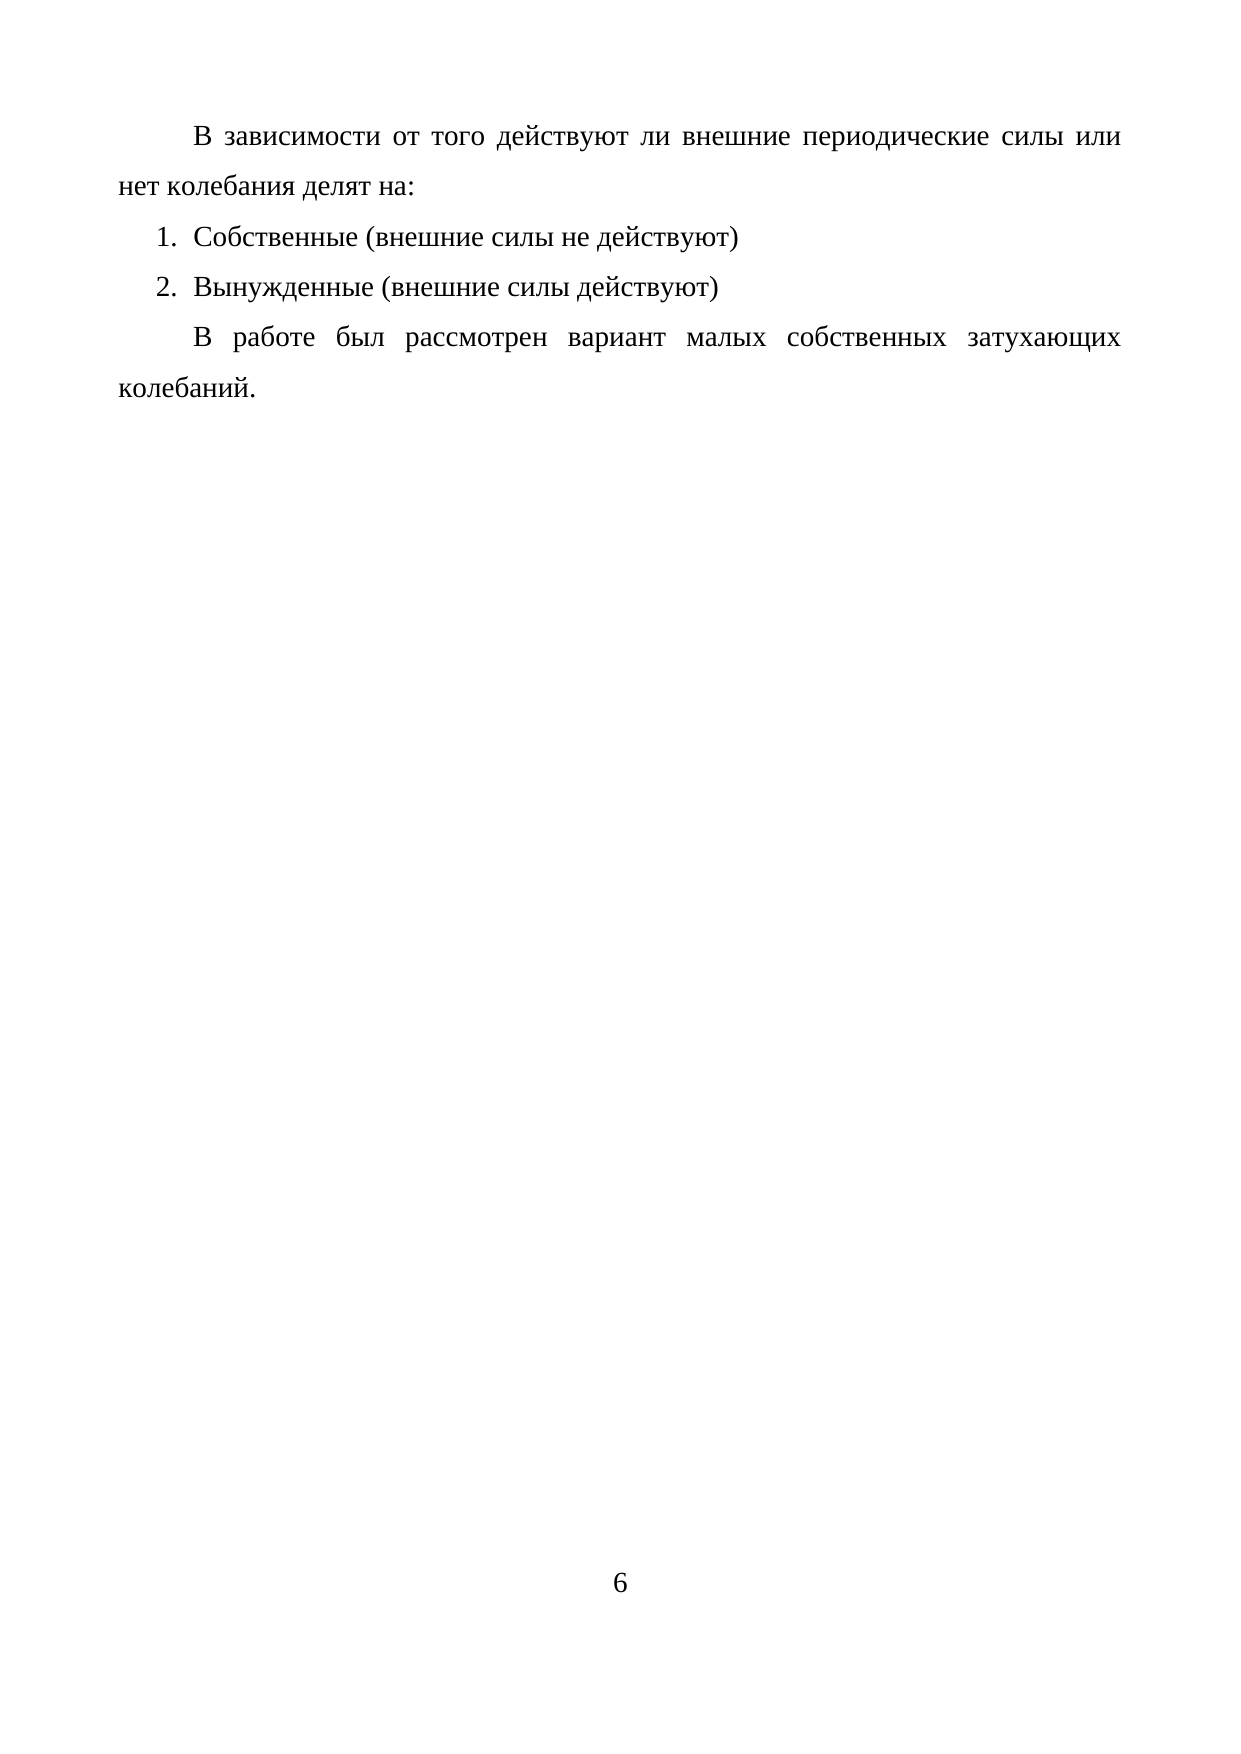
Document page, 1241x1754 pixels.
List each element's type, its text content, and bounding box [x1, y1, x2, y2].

text В работе был рассмотрен вариант малых собственных затухающих колебаний. [118, 319, 1122, 403]
text В зависимости от того действуют ли внешние периодические силы или нет колебания делят на: [118, 118, 1122, 202]
list Собственные (внешние силы не действуют) [156, 219, 1122, 252]
list Вынужденные (внешние силы действуют) [156, 269, 1122, 303]
